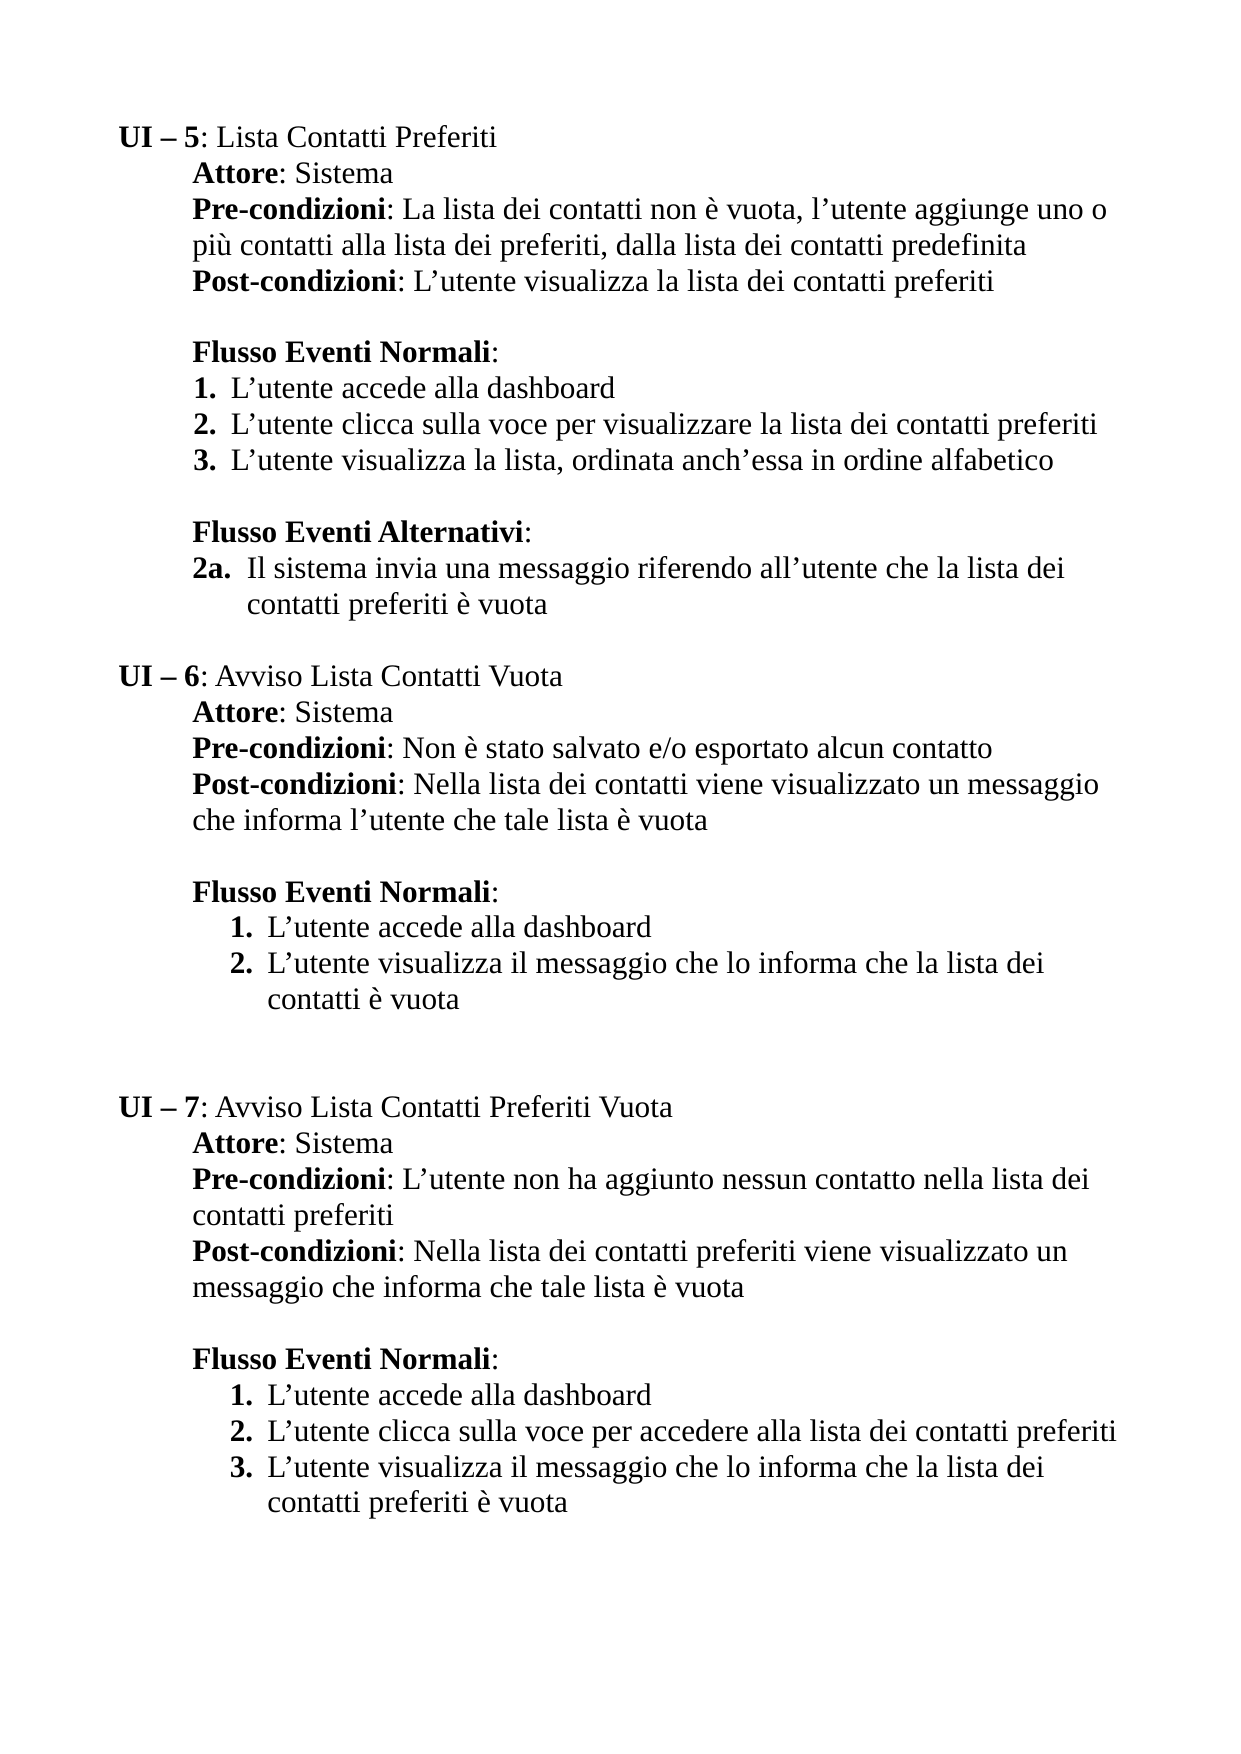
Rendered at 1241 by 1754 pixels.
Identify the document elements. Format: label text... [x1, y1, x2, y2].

text UI – 5: Lista Contatti Preferiti [118, 118, 1122, 154]
text Flusso Eventi Normali: [118, 873, 1122, 909]
text Flusso Eventi Alternativi: [118, 513, 1122, 549]
list L’utente visualizza il messaggio che lo informa che la lista dei contatti preferiti è vuota [229, 1448, 1122, 1520]
list L’utente accede alla dashboard [193, 370, 1122, 406]
list L’utente clicca sulla voce per visualizzare la lista dei contatti preferiti [193, 406, 1122, 442]
text Post-condizioni: Nella lista dei contatti preferiti viene visualizzato un messaggio che informa che tale lista è vuota [118, 1232, 1122, 1304]
text Attore: Sistema [118, 1124, 1122, 1160]
list L’utente visualizza il messaggio che lo informa che la lista dei contatti è vuota [229, 945, 1122, 1017]
text 2a. Il sistema invia una messaggio riferendo all’utente che la lista dei contatti preferiti è vuota [118, 549, 1122, 621]
text Attore: Sistema [118, 693, 1122, 729]
text Pre-condizioni: L’utente non ha aggiunto nessun contatto nella lista dei contatti preferiti [118, 1160, 1122, 1232]
text Post-condizioni: Nella lista dei contatti viene visualizzato un messaggio che informa l’utente che tale lista è vuota [118, 765, 1122, 837]
text Attore: Sistema [118, 154, 1122, 190]
text UI – 7: Avviso Lista Contatti Preferiti Vuota [118, 1088, 1122, 1124]
text UI – 6: Avviso Lista Contatti Vuota [118, 657, 1122, 693]
list L’utente accede alla dashboard [229, 1376, 1122, 1412]
list L’utente clicca sulla voce per accedere alla lista dei contatti preferiti [229, 1412, 1122, 1448]
text Post-condizioni: L’utente visualizza la lista dei contatti preferiti [118, 262, 1122, 298]
text Pre-condizioni: La lista dei contatti non è vuota, l’utente aggiunge uno o più contatti alla lista dei preferiti, dalla lista dei contatti predefinita [118, 190, 1122, 262]
list L’utente accede alla dashboard [229, 909, 1122, 945]
text Flusso Eventi Normali: [118, 334, 1122, 370]
list L’utente visualizza la lista, ordinata anch’essa in ordine alfabetico [193, 442, 1122, 477]
text Pre-condizioni: Non è stato salvato e/o esportato alcun contatto [118, 729, 1122, 765]
text Flusso Eventi Normali: [118, 1340, 1122, 1376]
